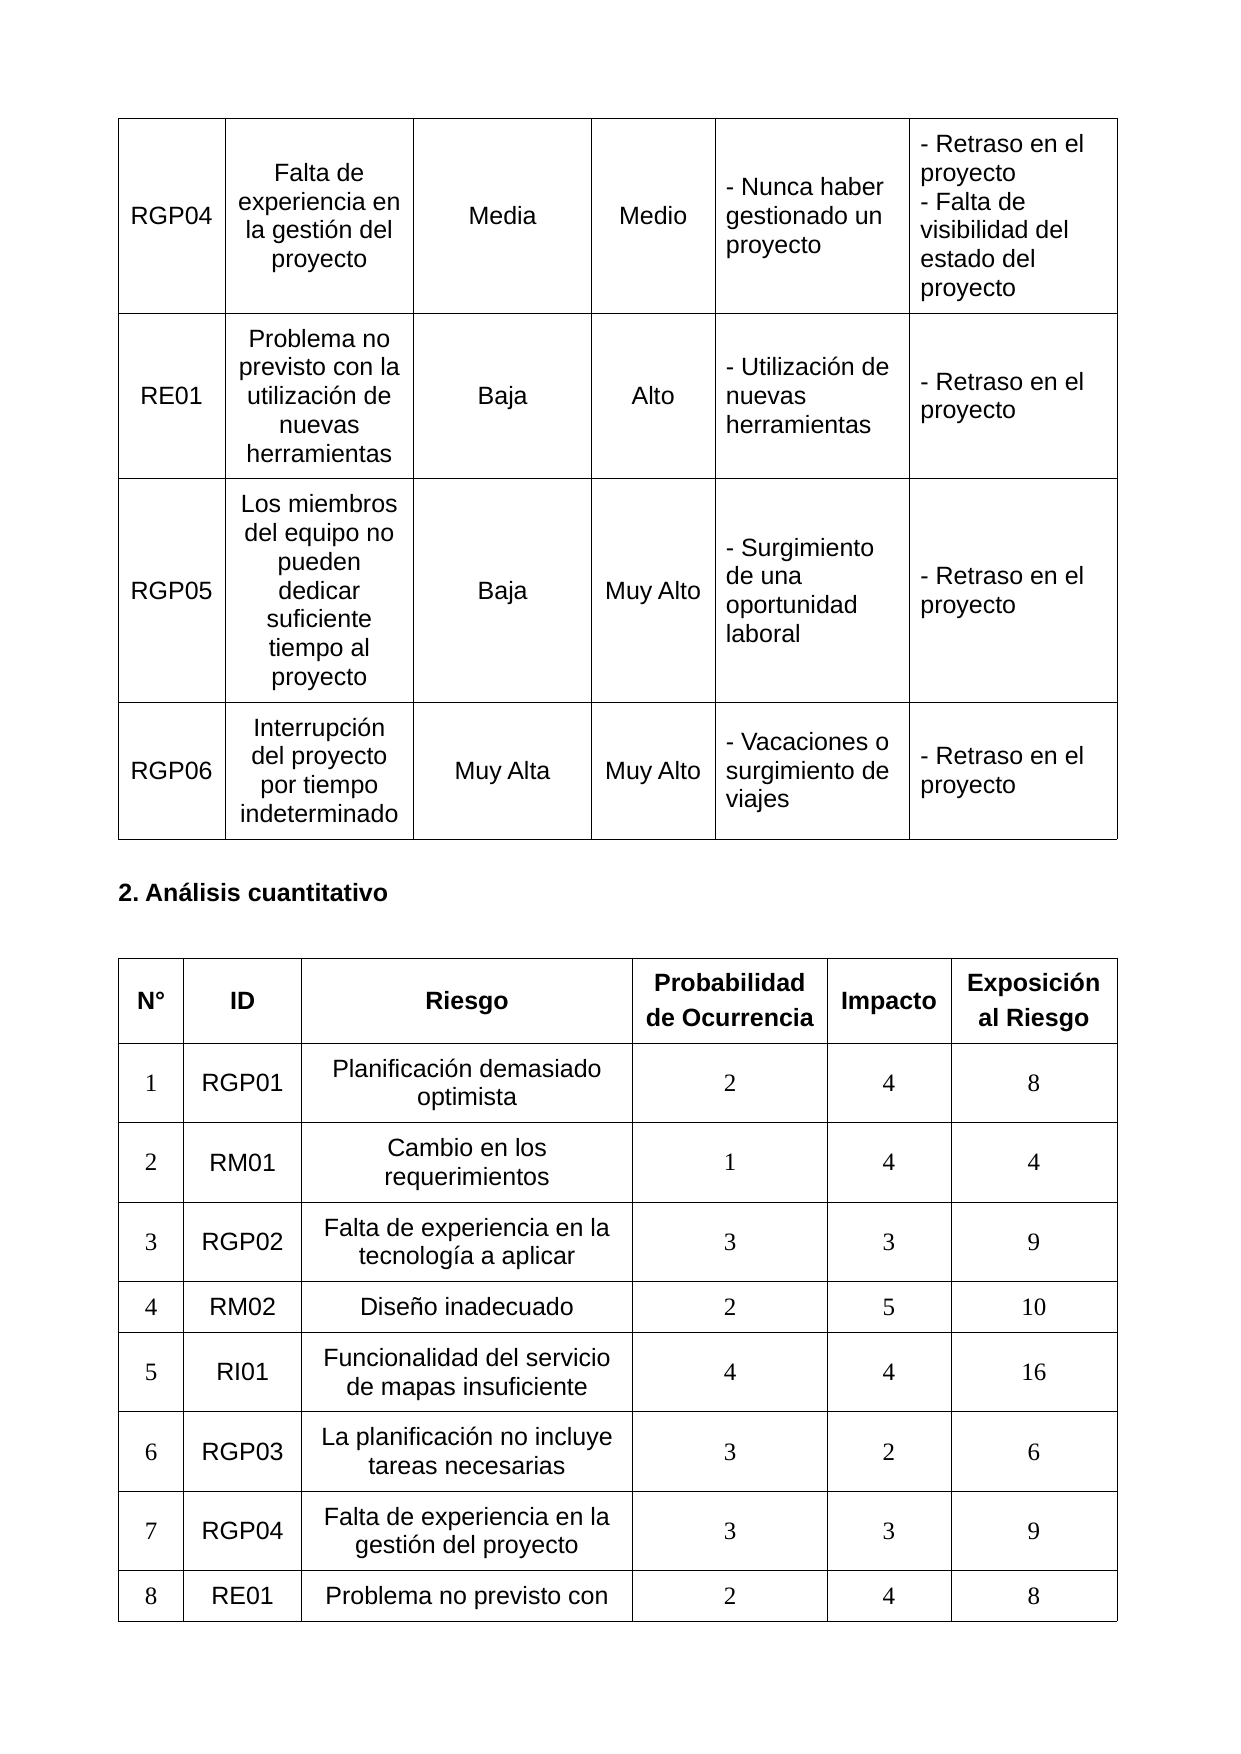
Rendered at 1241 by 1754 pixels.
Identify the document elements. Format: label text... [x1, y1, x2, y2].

table_cell 6 [119, 1412, 183, 1491]
table_cell 2 [119, 1123, 183, 1202]
table_cell 10 [952, 1282, 1117, 1332]
table_cell Baja [414, 479, 591, 702]
table_cell Muy Alto [592, 703, 715, 838]
table_cell RM02 [184, 1282, 301, 1332]
table_cell 2 [633, 1571, 827, 1621]
table_cell Alto [592, 314, 715, 478]
table_header N° [119, 959, 183, 1043]
table_cell Falta de experiencia en la gestión del proyecto [226, 119, 413, 313]
table_cell Funcionalidad del servicio de mapas insuficiente [302, 1333, 632, 1411]
table_cell 8 [952, 1571, 1117, 1621]
table_cell 3 [633, 1492, 827, 1570]
table_cell 5 [828, 1282, 951, 1332]
table_cell - Retraso en el proyecto - Falta de visibilidad del estado del proyecto [910, 119, 1117, 313]
table_cell Falta de experiencia en la tecnología a aplicar [302, 1203, 632, 1281]
table_cell 1 [633, 1123, 827, 1202]
table_cell 2 [633, 1044, 827, 1122]
table_cell 2 [633, 1282, 827, 1332]
table_cell - Retraso en el proyecto [910, 703, 1117, 838]
table_cell RE01 [184, 1571, 301, 1621]
table_cell RGP04 [184, 1492, 301, 1570]
table_header ID [184, 959, 301, 1043]
table_cell Planificación demasiado optimista [302, 1044, 632, 1122]
table_header Riesgo [302, 959, 632, 1043]
table_cell Falta de experiencia en la gestión del proyecto [302, 1492, 632, 1570]
table_cell Diseño inadecuado [302, 1282, 632, 1332]
table_cell RGP05 [119, 479, 225, 702]
table_cell 2 [828, 1412, 951, 1491]
table_cell Interrupción del proyecto por tiempo indeterminado [226, 703, 413, 838]
table_cell 8 [952, 1044, 1117, 1122]
table_cell - Retraso en el proyecto [910, 314, 1117, 478]
table_cell 9 [952, 1492, 1117, 1570]
table_cell - Surgimiento de una oportunidad laboral [716, 479, 909, 702]
table_cell RM01 [184, 1123, 301, 1202]
table_cell 7 [119, 1492, 183, 1570]
table_cell 8 [119, 1571, 183, 1621]
table_cell 4 [828, 1044, 951, 1122]
table_cell - Utilización de nuevas herramientas [716, 314, 909, 478]
table_cell RI01 [184, 1333, 301, 1411]
table_cell 1 [119, 1044, 183, 1122]
table_header Exposición al Riesgo [952, 959, 1117, 1043]
table_cell Baja [414, 314, 591, 478]
table_cell 6 [952, 1412, 1117, 1491]
table_cell Muy Alto [592, 479, 715, 702]
table_cell 3 [828, 1203, 951, 1281]
table_cell - Nunca haber gestionado un proyecto [716, 119, 909, 313]
table_cell Los miembros del equipo no pueden dedicar suficiente tiempo al proyecto [226, 479, 413, 702]
table_cell Problema no previsto con [302, 1571, 632, 1621]
table_cell RGP04 [119, 119, 225, 313]
table_cell - Vacaciones o surgimiento de viajes [716, 703, 909, 838]
table_header Probabilidad de Ocurrencia [633, 959, 827, 1043]
table_cell Problema no previsto con la utilización de nuevas herramientas [226, 314, 413, 478]
table_cell 3 [633, 1412, 827, 1491]
table_cell 3 [828, 1492, 951, 1570]
table_cell Muy Alta [414, 703, 591, 838]
table_cell La planificación no incluye tareas necesarias [302, 1412, 632, 1491]
text 2. Análisis cuantitativo [118, 878, 1122, 907]
table_cell 4 [633, 1333, 827, 1411]
table_cell 4 [828, 1333, 951, 1411]
table_cell Medio [592, 119, 715, 313]
table_cell 4 [952, 1123, 1117, 1202]
table_cell 16 [952, 1333, 1117, 1411]
table_cell 5 [119, 1333, 183, 1411]
table_cell Media [414, 119, 591, 313]
table_cell - Retraso en el proyecto [910, 479, 1117, 702]
table_cell Cambio en los requerimientos [302, 1123, 632, 1202]
table_cell 9 [952, 1203, 1117, 1281]
table_cell RGP06 [119, 703, 225, 838]
table_cell 4 [119, 1282, 183, 1332]
table_cell 3 [633, 1203, 827, 1281]
table_cell RGP01 [184, 1044, 301, 1122]
table_header Impacto [828, 959, 951, 1043]
table_cell RGP02 [184, 1203, 301, 1281]
table_cell RGP03 [184, 1412, 301, 1491]
table_cell 3 [119, 1203, 183, 1281]
table_cell RE01 [119, 314, 225, 478]
table_cell 4 [828, 1123, 951, 1202]
table_cell 4 [828, 1571, 951, 1621]
